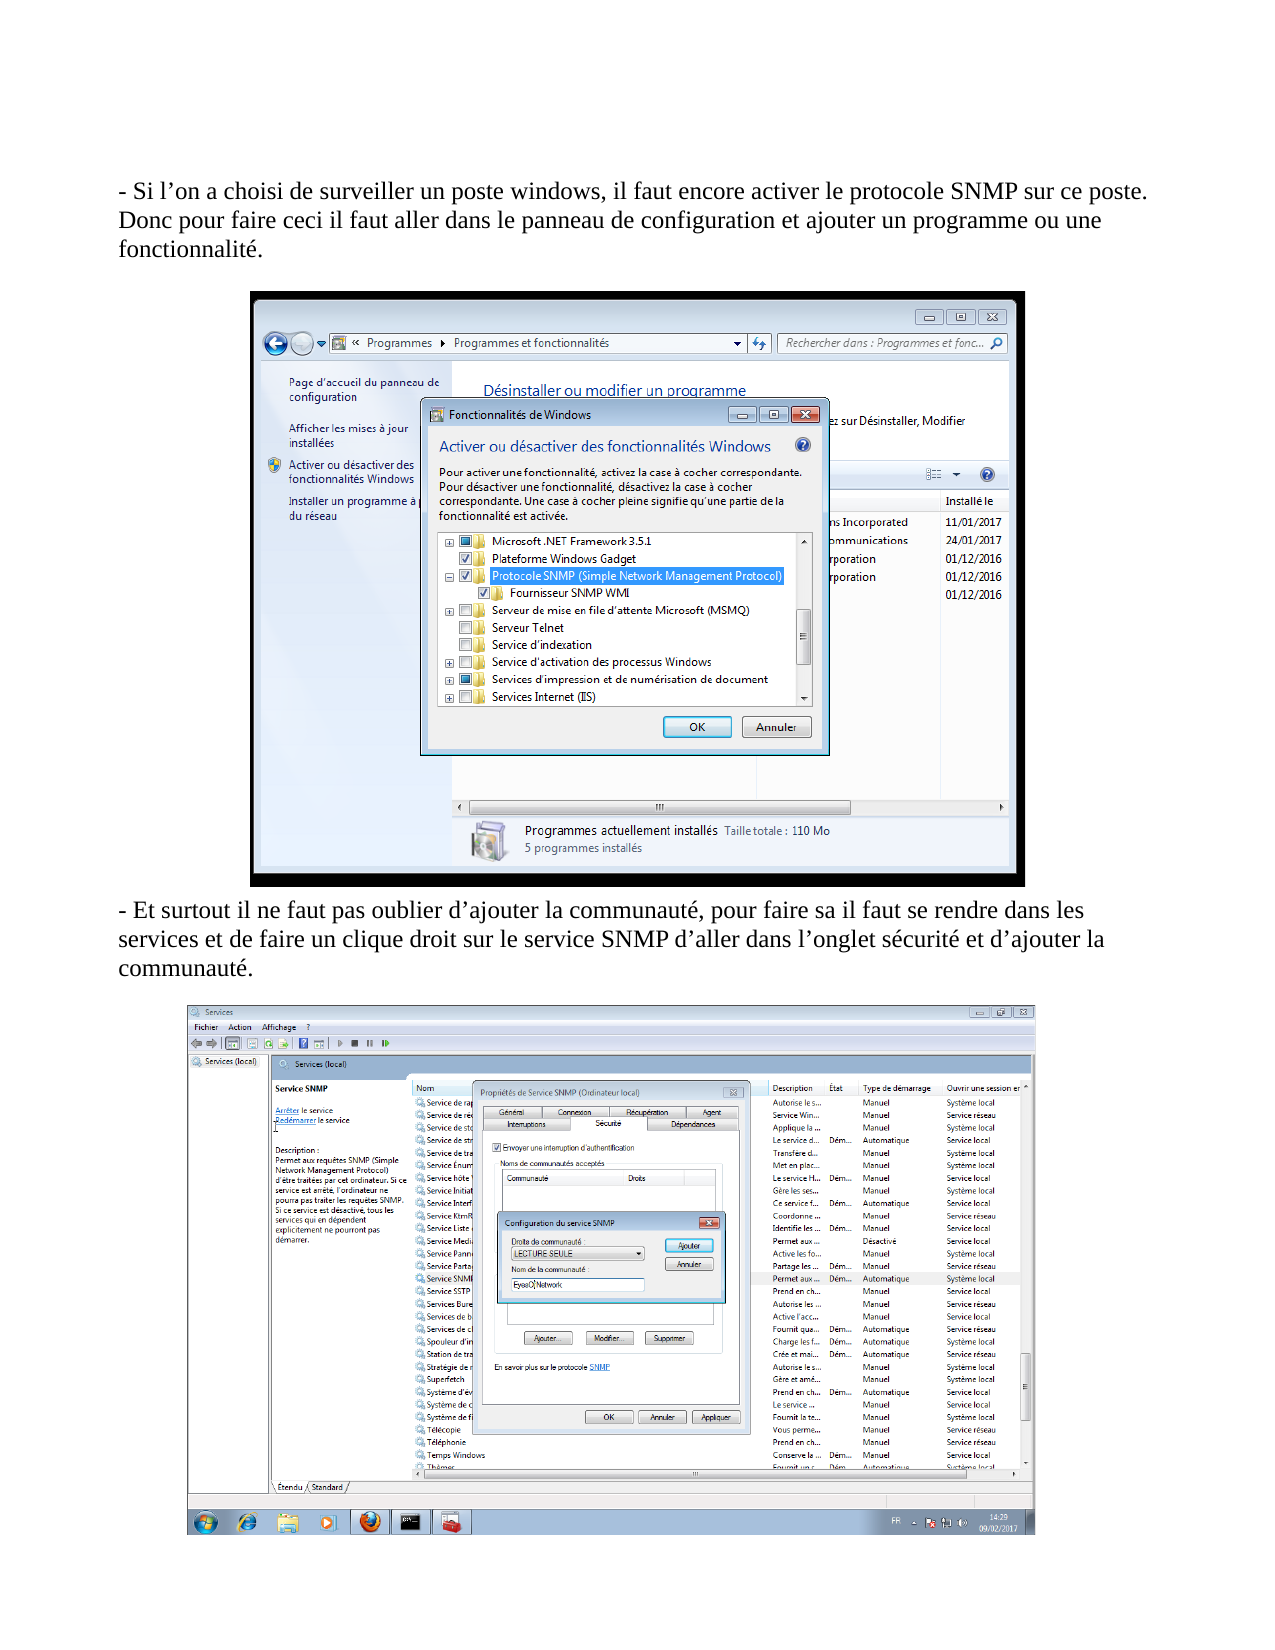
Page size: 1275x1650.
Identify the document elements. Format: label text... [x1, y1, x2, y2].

text - Si l’on a choisi de surveiller un poste windows, il faut encore activer le protocole SNMP sur ce poste. Donc pour faire ceci il faut aller dans le panneau de configuration et ajouter un programme ou une fonctionnalité. [118, 176, 1157, 263]
picture [250, 291, 1025, 887]
picture [187, 1005, 1036, 1535]
text - Et surtout il ne faut pas oublier d’ajouter la communauté, pour faire sa il faut se rendre dans les services et de faire un clique droit sur le service SNMP d’aller dans l’onglet sécurité et d’ajouter la communauté. [118, 895, 1157, 981]
